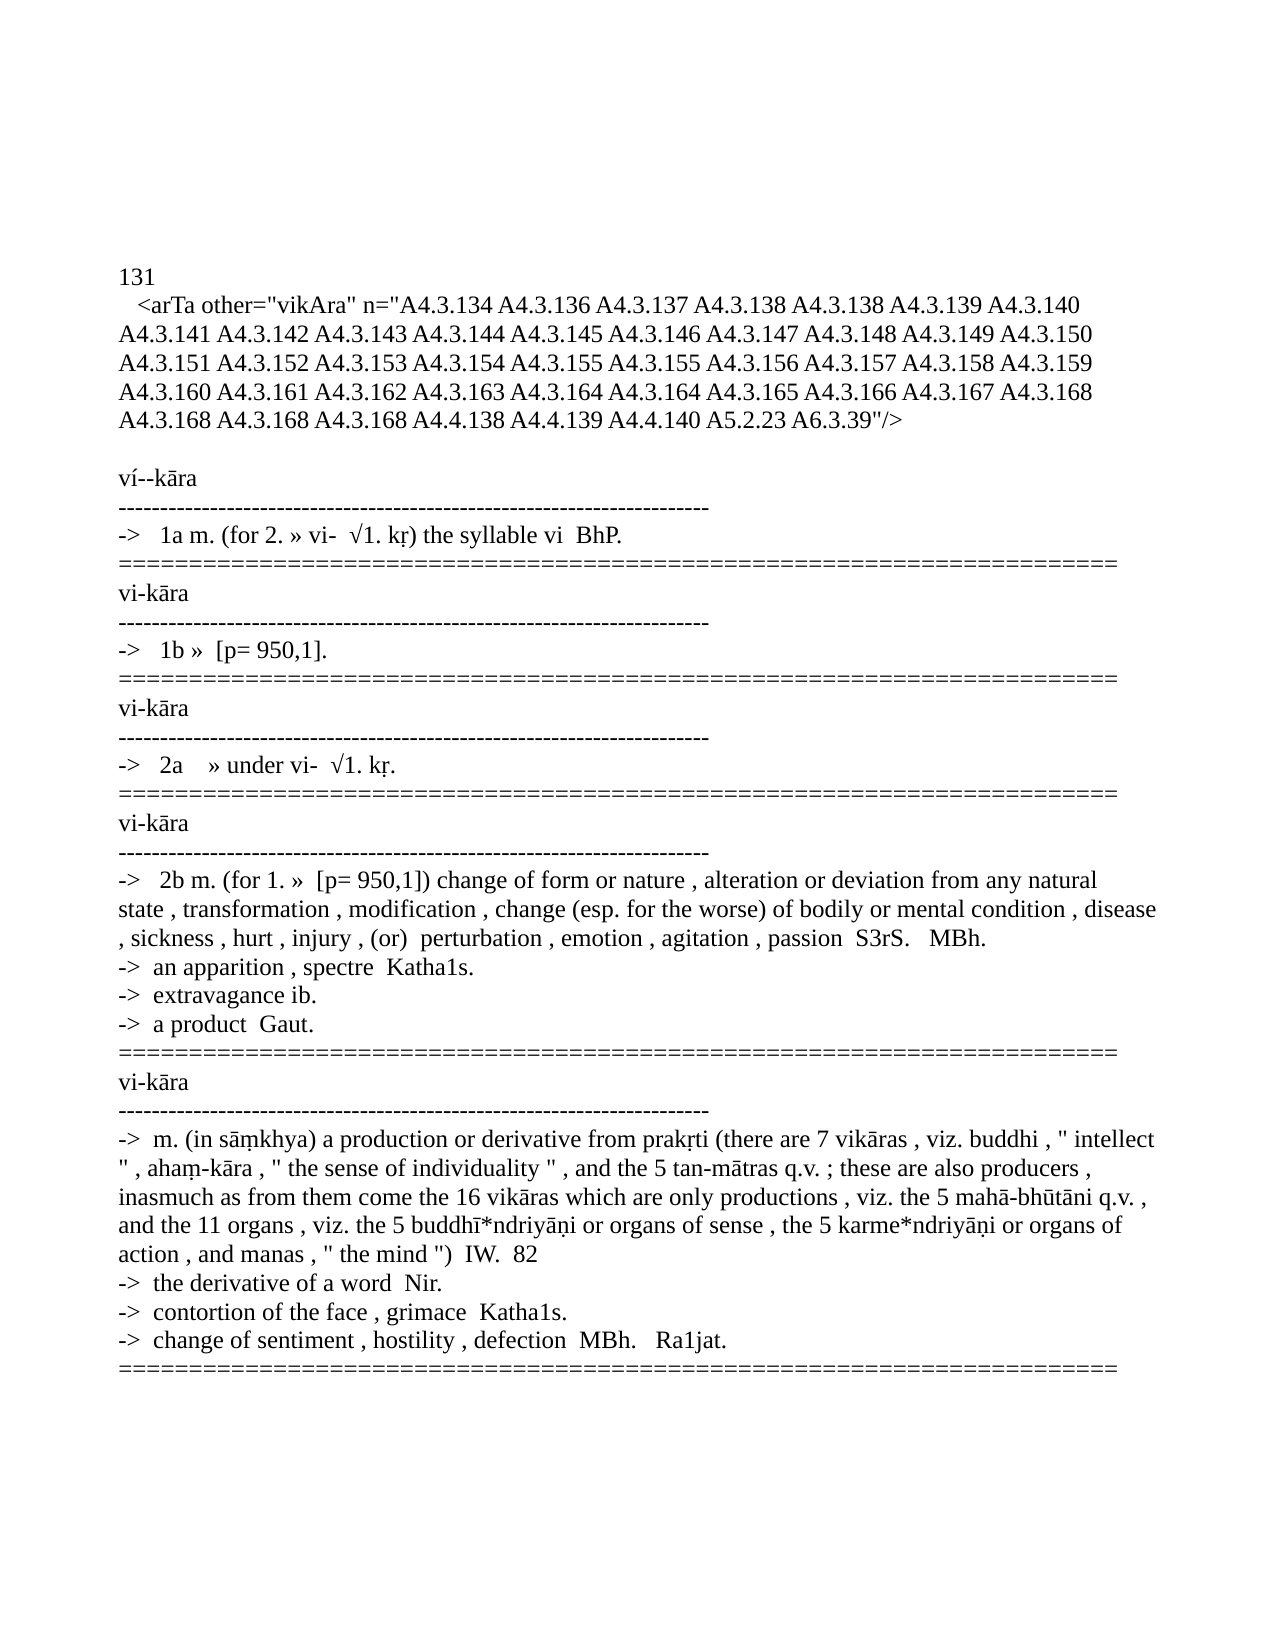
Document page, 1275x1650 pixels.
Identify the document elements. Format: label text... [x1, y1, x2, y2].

text vi-kāra [118, 578, 1157, 607]
text ----------------------------------------------------------------------- [118, 492, 1157, 521]
text ======================================================================= [118, 1038, 1157, 1067]
text ======================================================================= [118, 1354, 1157, 1383]
text vi-kāra [118, 1067, 1157, 1096]
text -> extravagance ib. [118, 981, 1157, 1009]
text ----------------------------------------------------------------------- [118, 722, 1157, 751]
text -> the derivative of a word Nir. [118, 1268, 1157, 1297]
text ======================================================================= [118, 549, 1157, 578]
text -> an apparition , spectre Katha1s. [118, 952, 1157, 981]
text -> 2b m. (for 1. » [p= 950,1]) change of form or nature , alteration or deviation from any natural state , transformation , modification , change (esp. for the worse) of bodily or mental condition , disease , sickness , hurt , injury , (or) perturbation , emotion , agitation , passion S3rS. MBh. [118, 866, 1157, 952]
text ----------------------------------------------------------------------- [118, 1096, 1157, 1124]
text -> 2a » under vi- √1. kṛ. [118, 751, 1157, 779]
text -> change of sentiment , hostility , defection MBh. Ra1jat. [118, 1326, 1157, 1354]
text ----------------------------------------------------------------------- [118, 837, 1157, 866]
text vi-kāra [118, 693, 1157, 722]
text -> m. (in sāṃkhya) a production or derivative from prakṛti (there are 7 vikāras , viz. buddhi , " intellect " , ahaṃ-kāra , " the sense of individuality " , and the 5 tan-mātras q.v. ; these are also producers , inasmuch as from them come the 16 vikāras which are only productions , viz. the 5 mahā-bhūtāni q.v. , and the 11 organs , viz. the 5 buddhī*ndriyāṇi or organs of sense , the 5 karme*ndriyāṇi or organs of action , and manas , " the mind ") IW. 82 [118, 1124, 1157, 1268]
text ----------------------------------------------------------------------- [118, 607, 1157, 636]
text <arTa other="vikAra" n="A4.3.134 A4.3.136 A4.3.137 A4.3.138 A4.3.138 A4.3.139 A4.3.140 A4.3.141 A4.3.142 A4.3.143 A4.3.144 A4.3.145 A4.3.146 A4.3.147 A4.3.148 A4.3.149 A4.3.150 A4.3.151 A4.3.152 A4.3.153 A4.3.154 A4.3.155 A4.3.155 A4.3.156 A4.3.157 A4.3.158 A4.3.159 A4.3.160 A4.3.161 A4.3.162 A4.3.163 A4.3.164 A4.3.164 A4.3.165 A4.3.166 A4.3.167 A4.3.168 A4.3.168 A4.3.168 A4.3.168 A4.4.138 A4.4.139 A4.4.140 A5.2.23 A6.3.39"/> [118, 291, 1157, 434]
text -> 1b » [p= 950,1]. [118, 636, 1157, 664]
text -> contortion of the face , grimace Katha1s. [118, 1297, 1157, 1326]
text ======================================================================= [118, 664, 1157, 693]
text -> 1a m. (for 2. » vi- √1. kṛ) the syllable vi BhP. [118, 521, 1157, 549]
text 131 [118, 262, 1157, 291]
text ======================================================================= [118, 779, 1157, 808]
text -> a product Gaut. [118, 1009, 1157, 1038]
text ví--kāra [118, 463, 1157, 492]
text vi-kāra [118, 808, 1157, 837]
